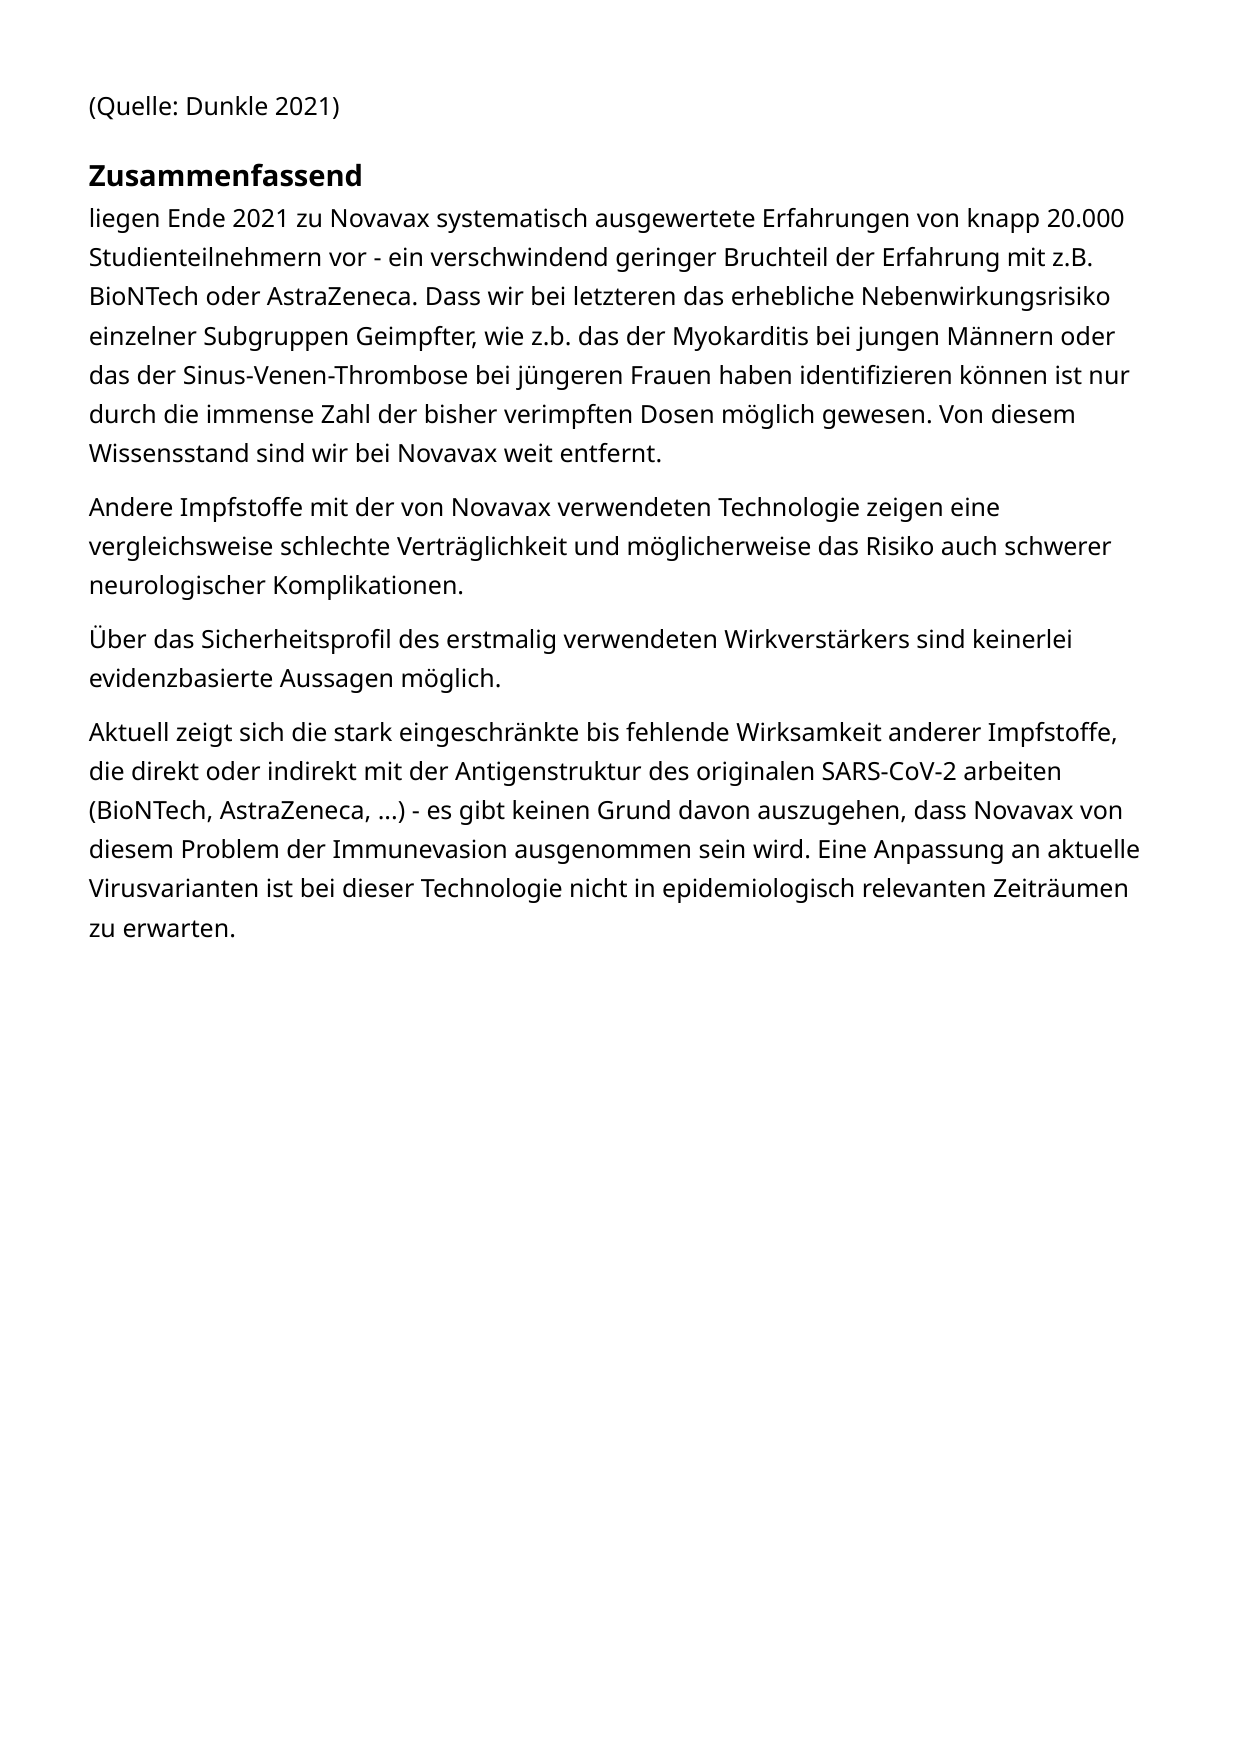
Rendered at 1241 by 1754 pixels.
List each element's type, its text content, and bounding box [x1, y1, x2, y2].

text Andere Impfstoffe mit der von Novavax verwendeten Technologie zeigen eine vergleichsweise schlechte Verträglichkeit und möglicherweise das Risiko auch schwerer neurologischer Komplikationen. [88, 489, 1152, 602]
text (Quelle: Dunkle 2021) [88, 88, 1152, 123]
text Über das Sicherheitsprofil des erstmalig verwendeten Wirkverstärkers sind keinerlei evidenzbasierte Aussagen möglich. [88, 622, 1152, 695]
text liegen Ende 2021 zu Novavax systematisch ausgewertete Erfahrungen von knapp 20.000 Studienteilnehmern vor - ein verschwindend geringer Bruchteil der Erfahrung mit z.B. BioNTech oder AstraZeneca. Dass wir bei letzteren das erhebliche Nebenwirkungsrisiko einzelner Subgruppen Geimpfter, wie z.b. das der Myokarditis bei jungen Männern oder das der Sinus-Venen-Thrombose bei jüngeren Frauen haben identifizieren können ist nur durch die immense Zahl der bisher verimpften Dosen möglich gewesen. Von diesem Wissensstand sind wir bei Novavax weit entfernt. [88, 201, 1152, 470]
text Aktuell zeigt sich die stark eingeschränkte bis fehlende Wirksamkeit anderer Impfstoffe, die direkt oder indirekt mit der Antigenstruktur des originalen SARS-CoV-2 arbeiten (BioNTech, AstraZeneca, ...) - es gibt keinen Grund davon auszugehen, dass Novavax von diesem Problem der Immunevasion ausgenommen sein wird. Eine Anpassung an aktuelle Virusvarianten ist bei dieser Technologie nicht in epidemiologisch relevanten Zeiträumen zu erwarten. [88, 714, 1152, 944]
subtitle Zusammenfassend [88, 155, 1152, 194]
